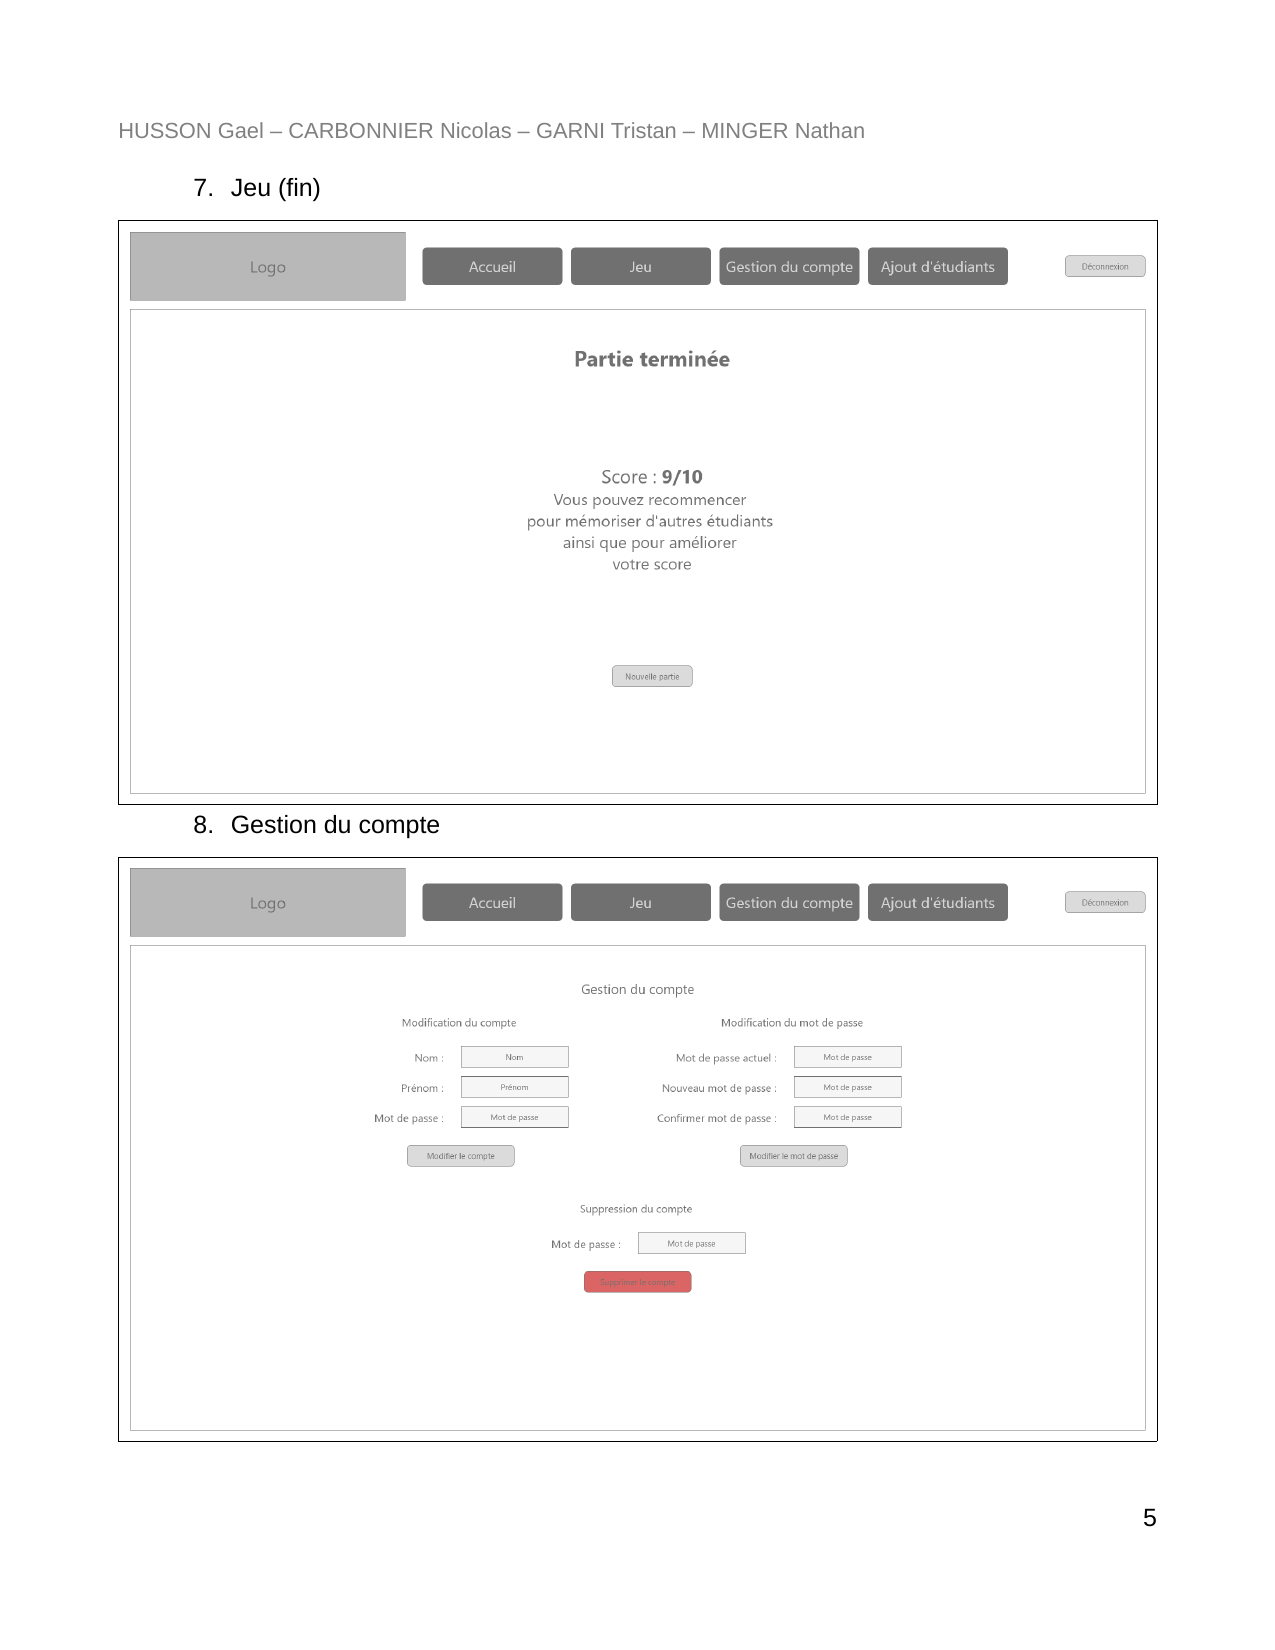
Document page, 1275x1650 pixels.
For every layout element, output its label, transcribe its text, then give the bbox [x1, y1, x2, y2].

list Jeu (fin) [193, 173, 1157, 202]
list Gestion du compte [193, 805, 1157, 839]
list [119, 221, 1157, 804]
list [193, 213, 1157, 220]
picture [121, 223, 1154, 802]
picture [121, 860, 1154, 1439]
